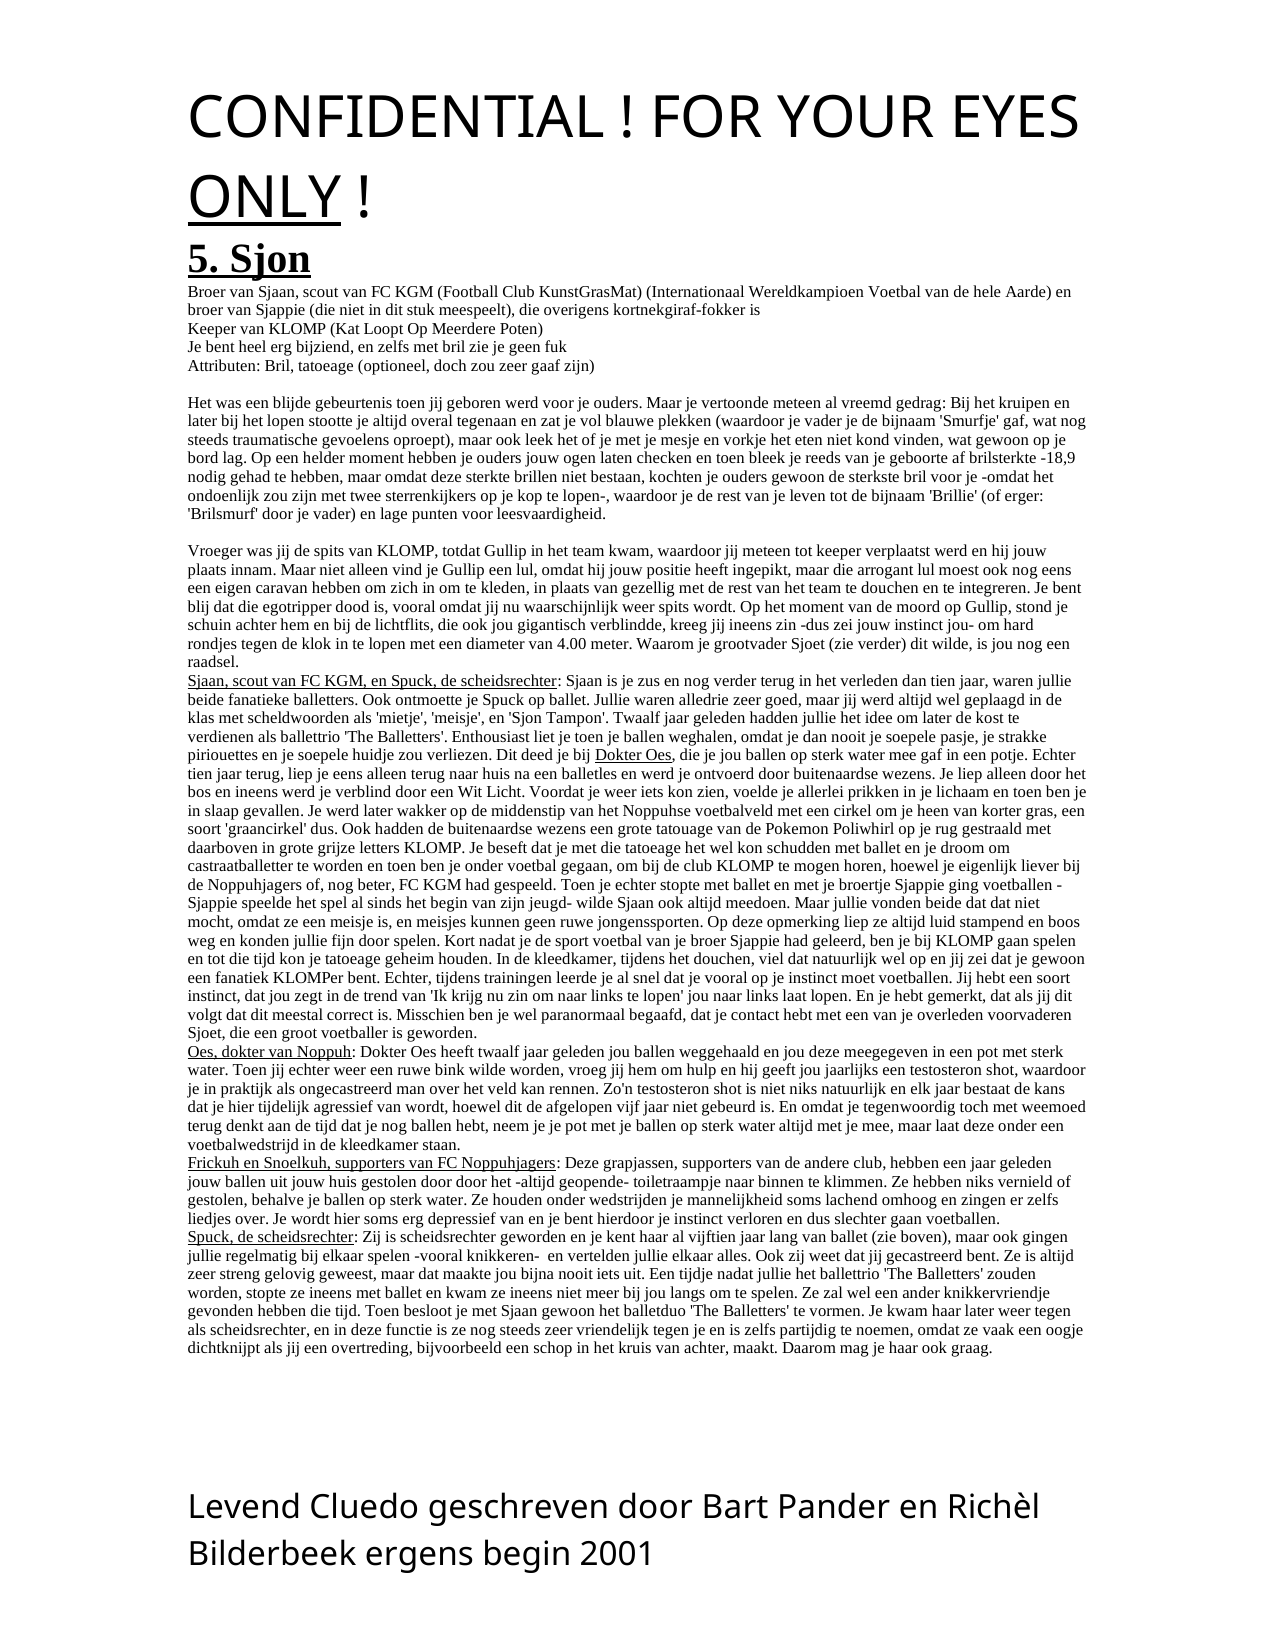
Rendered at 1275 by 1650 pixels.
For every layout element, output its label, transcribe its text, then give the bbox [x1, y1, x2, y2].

text Je bent heel erg bijziend, en zelfs met bril zie je geen fuk [187, 338, 1087, 356]
text 5. Sjon [187, 234, 1087, 282]
text Keeper van KLOMP (Kat Loopt Op Meerdere Poten) [187, 319, 1087, 338]
text Attributen: Bril, tatoeage (optioneel, doch zou zeer gaaf zijn) [187, 356, 1087, 375]
text Oes, dokter van Noppuh: Dokter Oes heeft twaalf jaar geleden jou ballen weggehaald en jou deze meegegeven in een pot met sterk water. Toen jij echter weer een ruwe bink wilde worden, vroeg jij hem om hulp en hij geeft jou jaarlijks een testosteron shot, waardoor je in praktijk als ongecastreerd man over het veld kan rennen. Zo'n testosteron shot is niet niks natuurlijk en elk jaar bestaat de kans dat je hier tijdelijk agressief van wordt, hoewel dit de afgelopen vijf jaar niet gebeurd is. En omdat je tegenwoordig toch met weemoed terug denkt aan de tijd dat je nog ballen hebt, neem je je pot met je ballen op sterk water altijd met je mee, maar laat deze onder een voetbalwedstrijd in de kleedkamer staan. [187, 1042, 1087, 1153]
text Sjaan, scout van FC KGM, en Spuck, de scheidsrechter: Sjaan is je zus en nog verder terug in het verleden dan tien jaar, waren jullie beide fanatieke balletters. Ook ontmoette je Spuck op ballet. Jullie waren alledrie zeer goed, maar jij werd altijd wel geplaagd in de klas met scheldwoorden als 'mietje', 'meisje', en 'Sjon Tampon'. Twaalf jaar geleden hadden jullie het idee om later de kost te verdienen als ballettrio 'The Balletters'. Enthousiast liet je toen je ballen weghalen, omdat je dan nooit je soepele pasje, je strakke piriouettes en je soepele huidje zou verliezen. Dit deed je bij Dokter Oes, die je jou ballen op sterk water mee gaf in een potje. Echter tien jaar terug, liep je eens alleen terug naar huis na een balletles en werd je ontvoerd door buitenaardse wezens. Je liep alleen door het bos en ineens werd je verblind door een Wit Licht. Voordat je weer iets kon zien, voelde je allerlei prikken in je lichaam en toen ben je in slaap gevallen. Je werd later wakker op de middenstip van het Noppuhse voetbalveld met een cirkel om je heen van korter gras, een soort 'graancirkel' dus. Ook hadden de buitenaardse wezens een grote tatouage van de Pokemon Poliwhirl op je rug gestraald met daarboven in grote grijze letters KLOMP. Je beseft dat je met die tatoeage het wel kon schudden met ballet en je droom om castraatballetter te worden en toen ben je onder voetbal gegaan, om bij de club KLOMP te mogen horen, hoewel je eigenlijk liever bij de Noppuhjagers of, nog beter, FC KGM had gespeeld. Toen je echter stopte met ballet en met je broertje Sjappie ging voetballen -Sjappie speelde het spel al sinds het begin van zijn jeugd- wilde Sjaan ook altijd meedoen. Maar jullie vonden beide dat dat niet mocht, omdat ze een meisje is, en meisjes kunnen geen ruwe jongenssporten. Op deze opmerking liep ze altijd luid stampend en boos weg en konden jullie fijn door spelen. Kort nadat je de sport voetbal van je broer Sjappie had geleerd, ben je bij KLOMP gaan spelen en tot die tijd kon je tatoeage geheim houden. In de kleedkamer, tijdens het douchen, viel dat natuurlijk wel op en jij zei dat je gewoon een fanatiek KLOMPer bent. Echter, tijdens trainingen leerde je al snel dat je vooral op je instinct moet voetballen. Jij hebt een soort instinct, dat jou zegt in de trend van 'Ik krijg nu zin om naar links te lopen' jou naar links laat lopen. En je hebt gemerkt, dat als jij dit volgt dat dit meestal correct is. Misschien ben je wel paranormaal begaafd, dat je contact hebt met een van je overleden voorvaderen Sjoet, die een groot voetballer is geworden. [187, 671, 1087, 1042]
text Broer van Sjaan, scout van FC KGM (Football Club KunstGrasMat) (Internationaal Wereldkampioen Voetbal van de hele Aarde) en broer van Sjappie (die niet in dit stuk meespeelt), die overigens kortnekgiraf-fokker is [187, 282, 1087, 319]
text Frickuh en Snoelkuh, supporters van FC Noppuhjagers: Deze grapjassen, supporters van de andere club, hebben een jaar geleden jouw ballen uit jouw huis gestolen door door het -altijd geopende- toiletraampje naar binnen te klimmen. Ze hebben niks vernield of gestolen, behalve je ballen op sterk water. Ze houden onder wedstrijden je mannelijkheid soms lachend omhoog en zingen er zelfs liedjes over. Je wordt hier soms erg depressief van en je bent hierdoor je instinct verloren en dus slechter gaan voetballen. [187, 1153, 1087, 1228]
text Vroeger was jij de spits van KLOMP, totdat Gullip in het team kwam, waardoor jij meteen tot keeper verplaatst werd en hij jouw plaats innam. Maar niet alleen vind je Gullip een lul, omdat hij jouw positie heeft ingepikt, maar die arrogant lul moest ook nog eens een eigen caravan hebben om zich in om te kleden, in plaats van gezellig met de rest van het team te douchen en te integreren. Je bent blij dat die egotripper dood is, vooral omdat jij nu waarschijnlijk weer spits wordt. Op het moment van de moord op Gullip, stond je schuin achter hem en bij de lichtflits, die ook jou gigantisch verblindde, kreeg jij ineens zin -dus zei jouw instinct jou- om hard rondjes tegen de klok in te lopen met een diameter van 4.00 meter. Waarom je grootvader Sjoet (zie verder) dit wilde, is jou nog een raadsel. [187, 542, 1087, 671]
text Spuck, de scheidsrechter: Zij is scheidsrechter geworden en je kent haar al vijftien jaar lang van ballet (zie boven), maar ook gingen jullie regelmatig bij elkaar spelen -vooral knikkeren- en vertelden jullie elkaar alles. Ook zij weet dat jij gecastreerd bent. Ze is altijd zeer streng gelovig geweest, maar dat maakte jou bijna nooit iets uit. Een tijdje nadat jullie het ballettrio 'The Balletters' zouden worden, stopte ze ineens met ballet en kwam ze ineens niet meer bij jou langs om te spelen. Ze zal wel een ander knikkervriendje gevonden hebben die tijd. Toen besloot je met Sjaan gewoon het balletduo 'The Balletters' te vormen. Je kwam haar later weer tegen als scheidsrechter, en in deze functie is ze nog steeds zeer vriendelijk tegen je en is zelfs partijdig te noemen, omdat ze vaak een oogje dichtknijpt als jij een overtreding, bijvoorbeeld een schop in het kruis van achter, maakt. Daarom mag je haar ook graag. [187, 1228, 1087, 1357]
text Het was een blijde gebeurtenis toen jij geboren werd voor je ouders. Maar je vertoonde meteen al vreemd gedrag: Bij het kruipen en later bij het lopen stootte je altijd overal tegenaan en zat je vol blauwe plekken (waardoor je vader je de bijnaam 'Smurfje' gaf, wat nog steeds traumatische gevoelens oproept), maar ook leek het of je met je mesje en vorkje het eten niet kond vinden, wat gewoon op je bord lag. Op een helder moment hebben je ouders jouw ogen laten checken en toen bleek je reeds van je geboorte af brilsterkte -18,9 nodig gehad te hebben, maar omdat deze sterkte brillen niet bestaan, kochten je ouders gewoon de sterkste bril voor je -omdat het ondoenlijk zou zijn met twee sterrenkijkers op je kop te lopen-, waardoor je de rest van je leven tot de bijnaam 'Brillie' (of erger: 'Brilsmurf' door je vader) en lage punten voor leesvaardigheid. [187, 393, 1087, 523]
